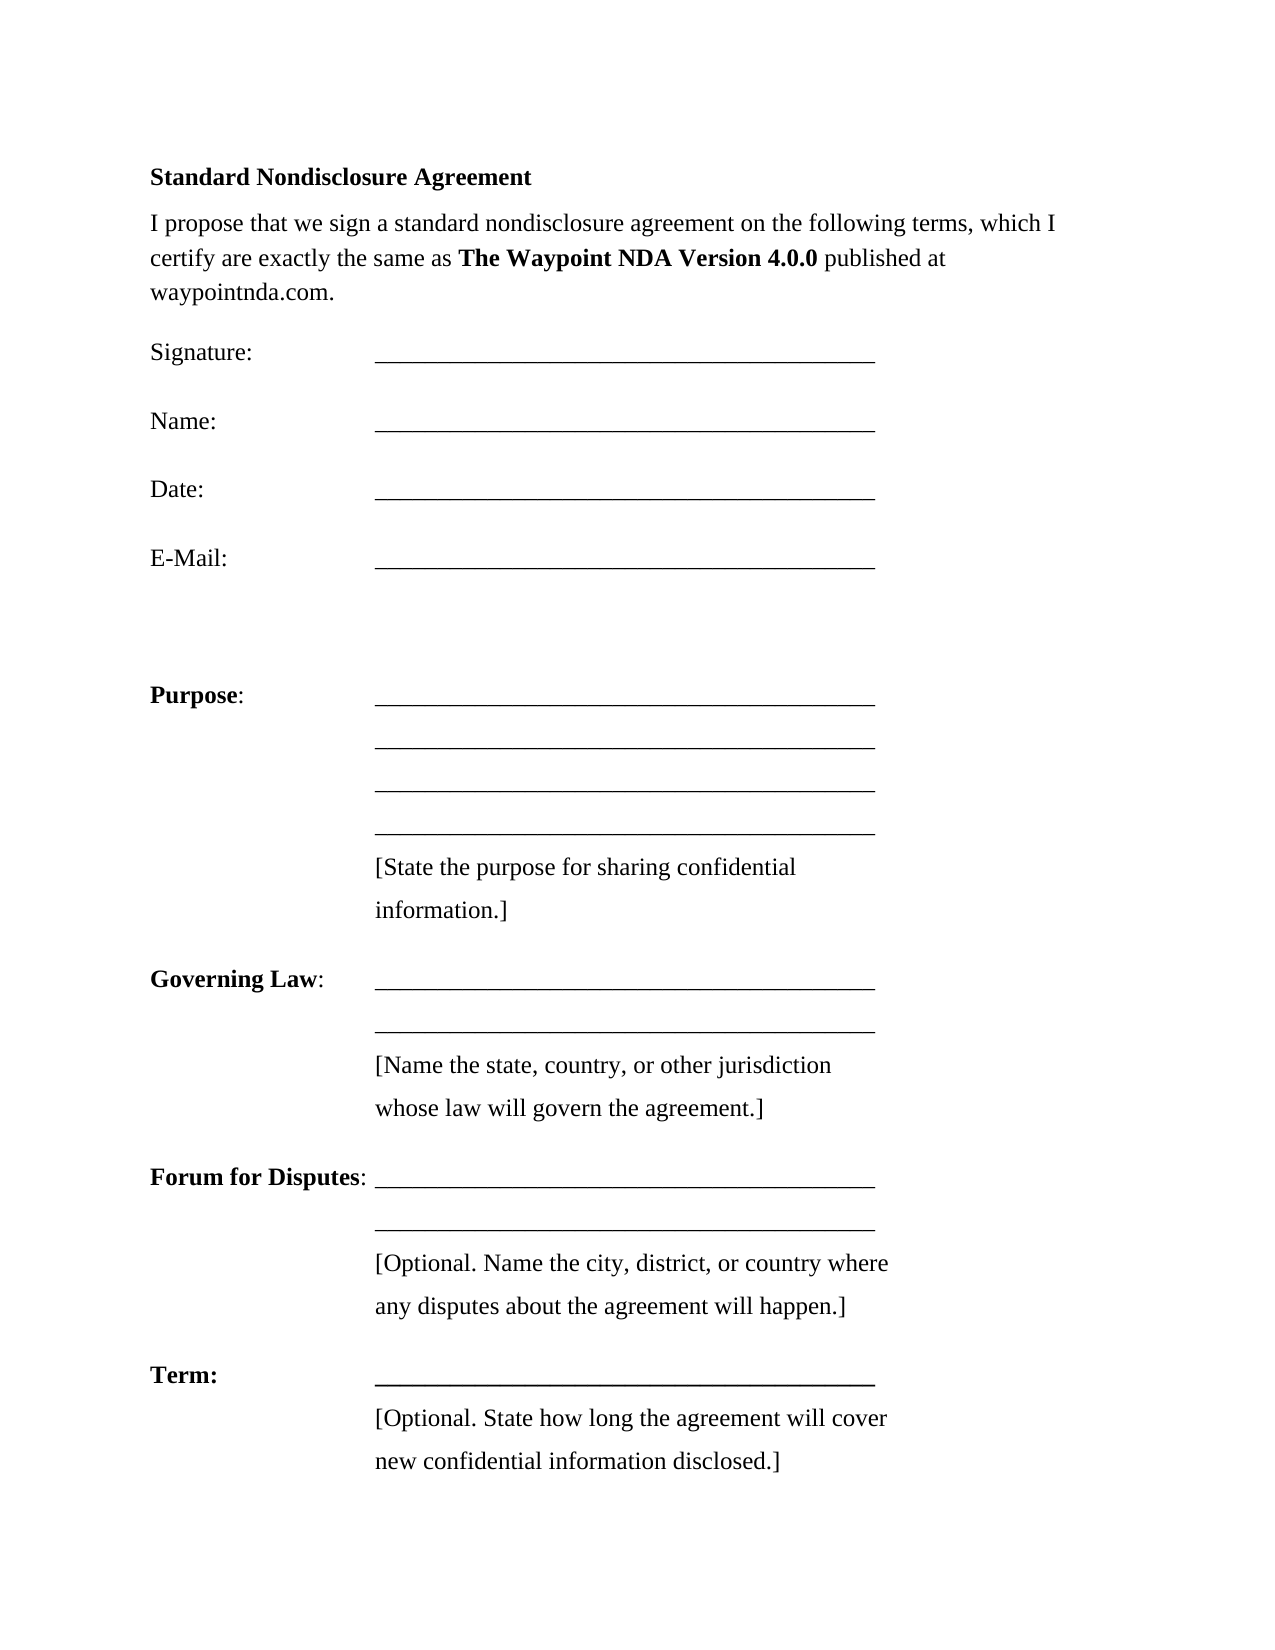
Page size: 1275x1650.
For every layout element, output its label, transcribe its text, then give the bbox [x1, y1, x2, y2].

text Purpose: ________________________________________ ________________________________________ ________________________________________ ________________________________________ [State the purpose for sharing confidential information.] [150, 680, 900, 924]
text Term: ________________________________________ [Optional. State how long the agreement will cover new confidential information disclosed.] [150, 1360, 900, 1475]
text Name: ________________________________________ [150, 406, 1125, 434]
text E-Mail: ________________________________________ [150, 543, 1125, 572]
text Forum for Disputes: ________________________________________ ________________________________________ [Optional. Name the city, district, or country where any disputes about the agreement will happen.] [150, 1162, 900, 1320]
text Governing Law: ________________________________________ ________________________________________ [Name the state, country, or other jurisdiction whose law will govern the agreement.] [150, 964, 900, 1122]
text Standard Nondisclosure Agreement [150, 162, 1125, 191]
text I propose that we sign a standard nondisclosure agreement on the following terms, which I certify are exactly the same as The Waypoint NDA Version 4.0.0 published at waypointnda.com. [150, 208, 1125, 306]
text Signature: ________________________________________ [150, 337, 1125, 366]
text Date: ________________________________________ [150, 474, 1125, 503]
